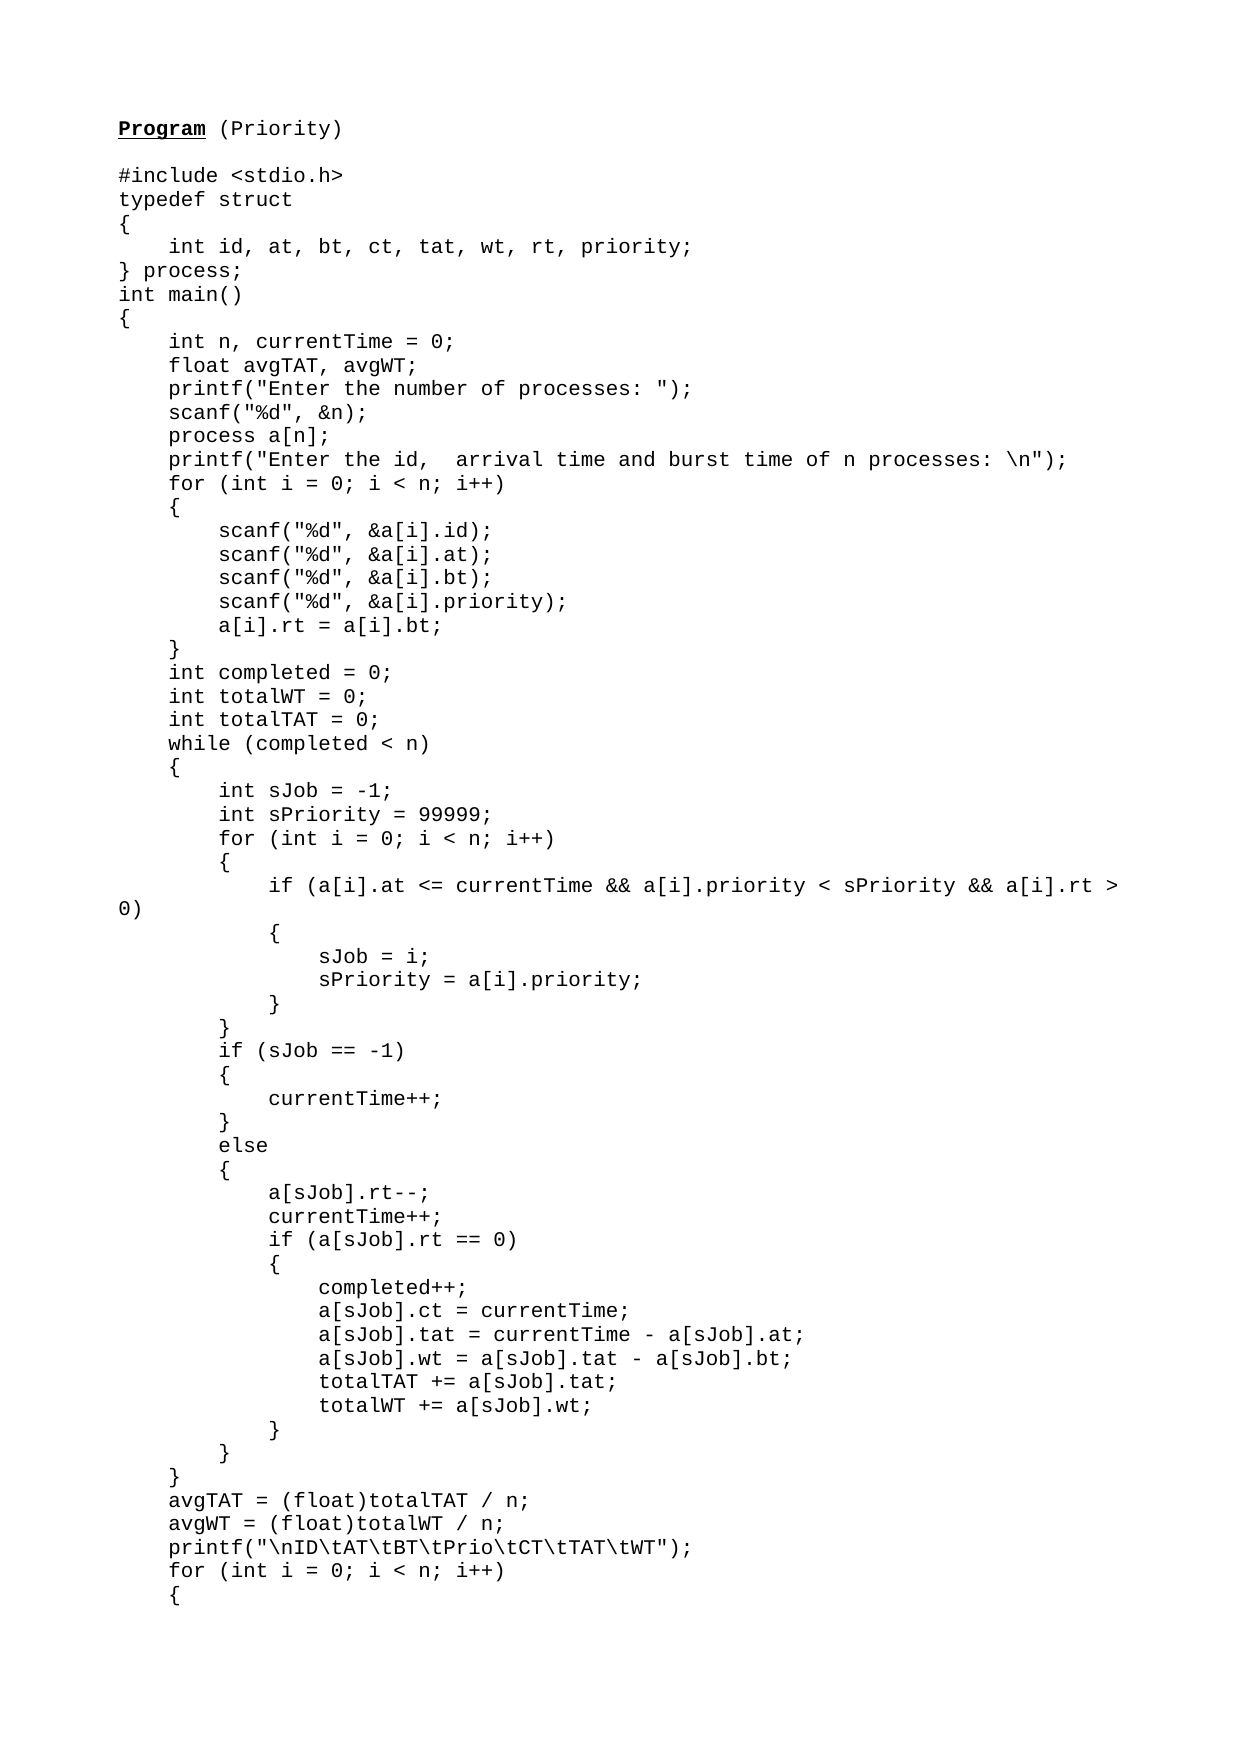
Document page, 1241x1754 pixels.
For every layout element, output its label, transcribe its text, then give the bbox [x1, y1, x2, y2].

text else [118, 1135, 1122, 1158]
text #include <stdio.h> [118, 165, 1122, 189]
text totalWT += a[sJob].wt; [118, 1395, 1122, 1419]
text avgWT = (float)totalWT / n; [118, 1513, 1122, 1537]
text int main() [118, 284, 1122, 307]
text int n, currentTime = 0; [118, 331, 1122, 354]
text for (int i = 0; i < n; i++) [118, 473, 1122, 496]
text { [118, 1064, 1122, 1088]
text for (int i = 0; i < n; i++) [118, 1561, 1122, 1584]
text { [118, 1584, 1122, 1608]
text a[sJob].wt = a[sJob].tat - a[sJob].bt; [118, 1348, 1122, 1371]
text { [118, 922, 1122, 946]
text avgTAT = (float)totalTAT / n; [118, 1489, 1122, 1513]
text { [118, 851, 1122, 875]
text currentTime++; [118, 1088, 1122, 1111]
text scanf("%d", &a[i].id); [118, 520, 1122, 544]
text for (int i = 0; i < n; i++) [118, 827, 1122, 851]
text } [118, 638, 1122, 662]
text { [118, 1253, 1122, 1277]
text scanf("%d", &a[i].priority); [118, 591, 1122, 615]
text Program (Priority) [118, 118, 1122, 142]
text a[sJob].tat = currentTime - a[sJob].at; [118, 1324, 1122, 1348]
text printf("\nID\tAT\tBT\tPrio\tCT\tTAT\tWT"); [118, 1537, 1122, 1561]
text } [118, 1466, 1122, 1489]
text sPriority = a[i].priority; [118, 969, 1122, 993]
text { [118, 1158, 1122, 1182]
text int completed = 0; [118, 662, 1122, 686]
text float avgTAT, avgWT; [118, 354, 1122, 378]
text { [118, 213, 1122, 236]
text } process; [118, 260, 1122, 284]
text printf("Enter the number of processes: "); [118, 378, 1122, 402]
text totalTAT += a[sJob].tat; [118, 1371, 1122, 1395]
text } [118, 1442, 1122, 1466]
text { [118, 496, 1122, 520]
text process a[n]; [118, 426, 1122, 449]
text scanf("%d", &n); [118, 402, 1122, 426]
text scanf("%d", &a[i].at); [118, 544, 1122, 567]
text if (a[i].at <= currentTime && a[i].priority < sPriority && a[i].rt > 0) [118, 875, 1122, 922]
text int sPriority = 99999; [118, 804, 1122, 827]
text sJob = i; [118, 946, 1122, 969]
text completed++; [118, 1277, 1122, 1300]
text currentTime++; [118, 1206, 1122, 1229]
text scanf("%d", &a[i].bt); [118, 567, 1122, 591]
text a[i].rt = a[i].bt; [118, 615, 1122, 638]
text int sJob = -1; [118, 780, 1122, 804]
text } [118, 1419, 1122, 1442]
text } [118, 993, 1122, 1017]
text typedef struct [118, 189, 1122, 213]
text } [118, 1017, 1122, 1040]
text while (completed < n) [118, 733, 1122, 757]
text { [118, 757, 1122, 780]
text if (sJob == -1) [118, 1040, 1122, 1064]
text int totalTAT = 0; [118, 709, 1122, 733]
text a[sJob].ct = currentTime; [118, 1300, 1122, 1324]
text { [118, 307, 1122, 331]
text } [118, 1111, 1122, 1135]
text int id, at, bt, ct, tat, wt, rt, priority; [118, 236, 1122, 260]
text if (a[sJob].rt == 0) [118, 1229, 1122, 1253]
text printf("Enter the id, arrival time and burst time of n processes: \n"); [118, 449, 1122, 473]
text int totalWT = 0; [118, 686, 1122, 709]
text a[sJob].rt--; [118, 1182, 1122, 1206]
